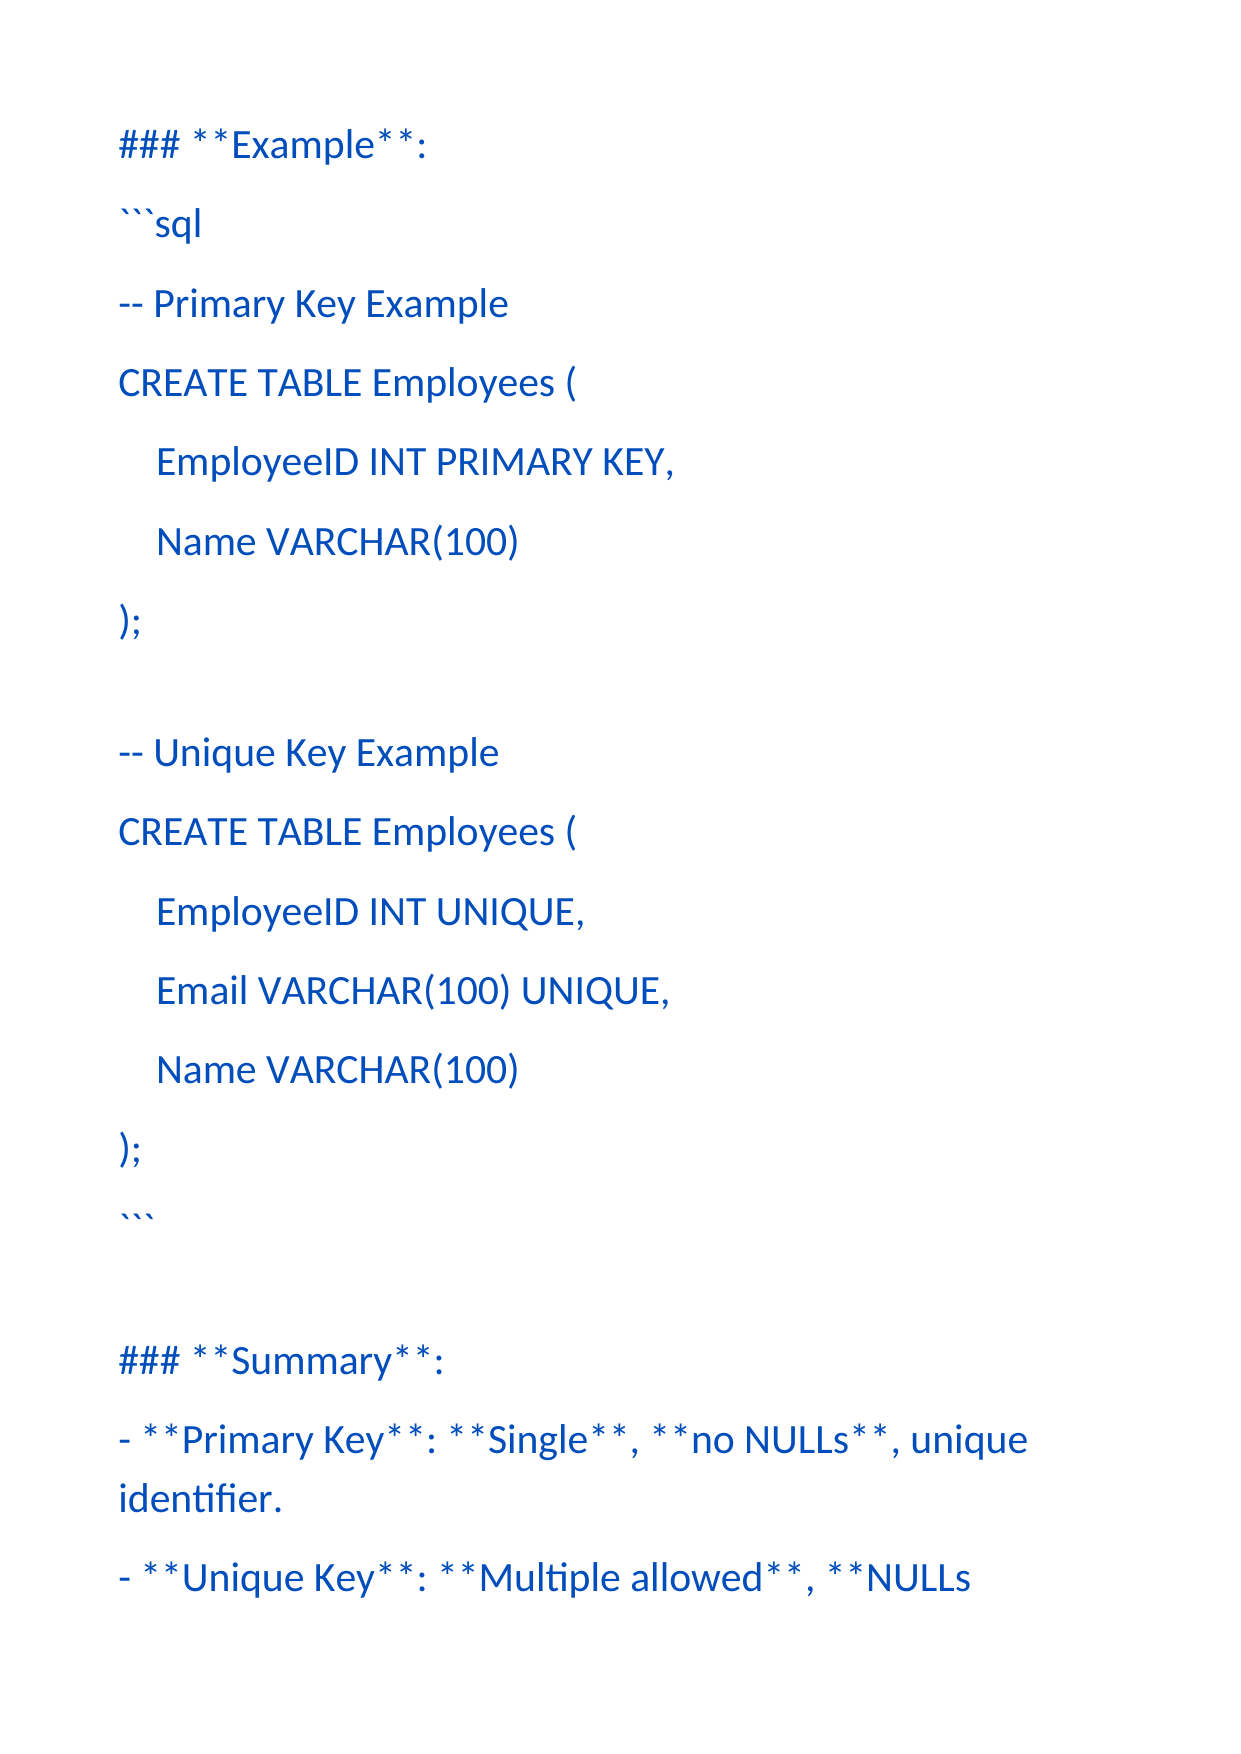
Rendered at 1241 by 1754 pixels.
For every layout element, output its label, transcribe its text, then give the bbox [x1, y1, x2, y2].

text ### **Summary**: [118, 1334, 1122, 1385]
text ); [118, 1122, 1122, 1173]
text CREATE TABLE Employees ( [118, 805, 1122, 856]
text ); [118, 594, 1122, 644]
text Name VARCHAR(100) [118, 514, 1122, 565]
text Name VARCHAR(100) [118, 1043, 1122, 1094]
text ### **Example**: [118, 118, 1122, 169]
text -- Unique Key Example [118, 726, 1122, 777]
text - **Unique Key**: **Multiple allowed**, **NULLs [118, 1551, 1122, 1602]
text Email VARCHAR(100) UNIQUE, [118, 964, 1122, 1015]
text EmployeeID INT PRIMARY KEY, [118, 435, 1122, 486]
text CREATE TABLE Employees ( [118, 356, 1122, 407]
text EmployeeID INT UNIQUE, [118, 884, 1122, 935]
text -- Primary Key Example [118, 277, 1122, 327]
text - **Primary Key**: **Single**, **no NULLs**, unique identifier. [118, 1413, 1122, 1522]
text ```sql [118, 197, 1122, 248]
text ``` [118, 1202, 1122, 1252]
